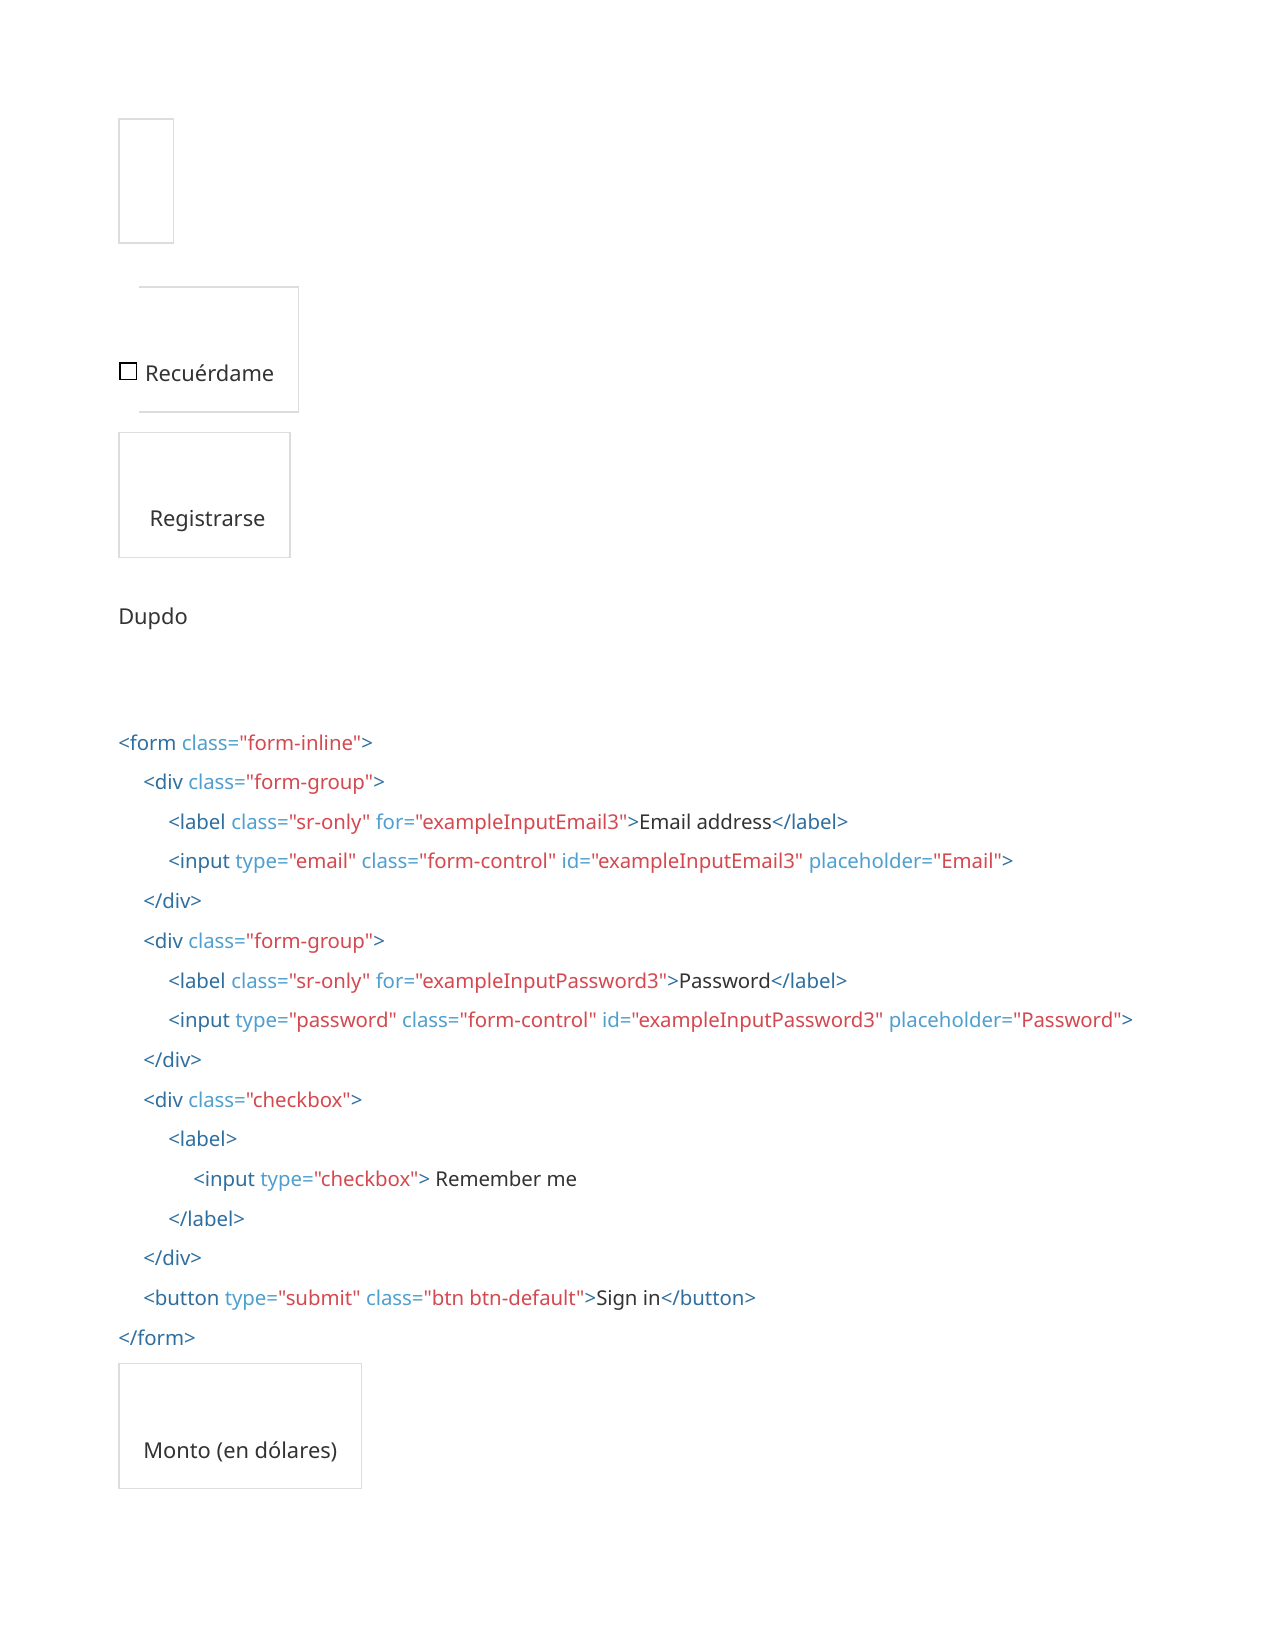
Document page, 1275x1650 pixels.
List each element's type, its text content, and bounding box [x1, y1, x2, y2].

text <button type="submit" class="btn btn-default">Sign in</button> [118, 1284, 1157, 1312]
text [362, 1363, 1157, 1489]
text </div> [118, 887, 1157, 915]
text </form> [118, 1323, 1157, 1351]
text <input type="password" class="form-control" id="exampleInputPassword3" placeholder="Password"> [118, 1006, 1157, 1034]
text <div class="form-group"> [118, 768, 1157, 796]
text <div class="form-group"> [118, 927, 1157, 954]
text [291, 432, 1157, 558]
text Registrarse [120, 433, 289, 557]
text </div> [118, 1046, 1157, 1074]
text <label> [118, 1125, 1157, 1153]
text [299, 286, 1157, 413]
text </div> [118, 1244, 1157, 1272]
text Dupdo [118, 601, 1157, 630]
text <input type="email" class="form-control" id="exampleInputEmail3" placeholder="Email"> [118, 847, 1157, 875]
text Recuérdame [118, 286, 298, 413]
text </label> [118, 1204, 1157, 1232]
text Monto (en dólares) [120, 1364, 361, 1488]
text <input type="checkbox"> Remember me [118, 1165, 1157, 1193]
text <label class="sr-only" for="exampleInputEmail3">Email address</label> [118, 807, 1157, 836]
text <label class="sr-only" for="exampleInputPassword3">Password</label> [118, 966, 1157, 994]
text <form class="form-inline"> [118, 728, 1157, 756]
text <div class="checkbox"> [118, 1085, 1157, 1113]
